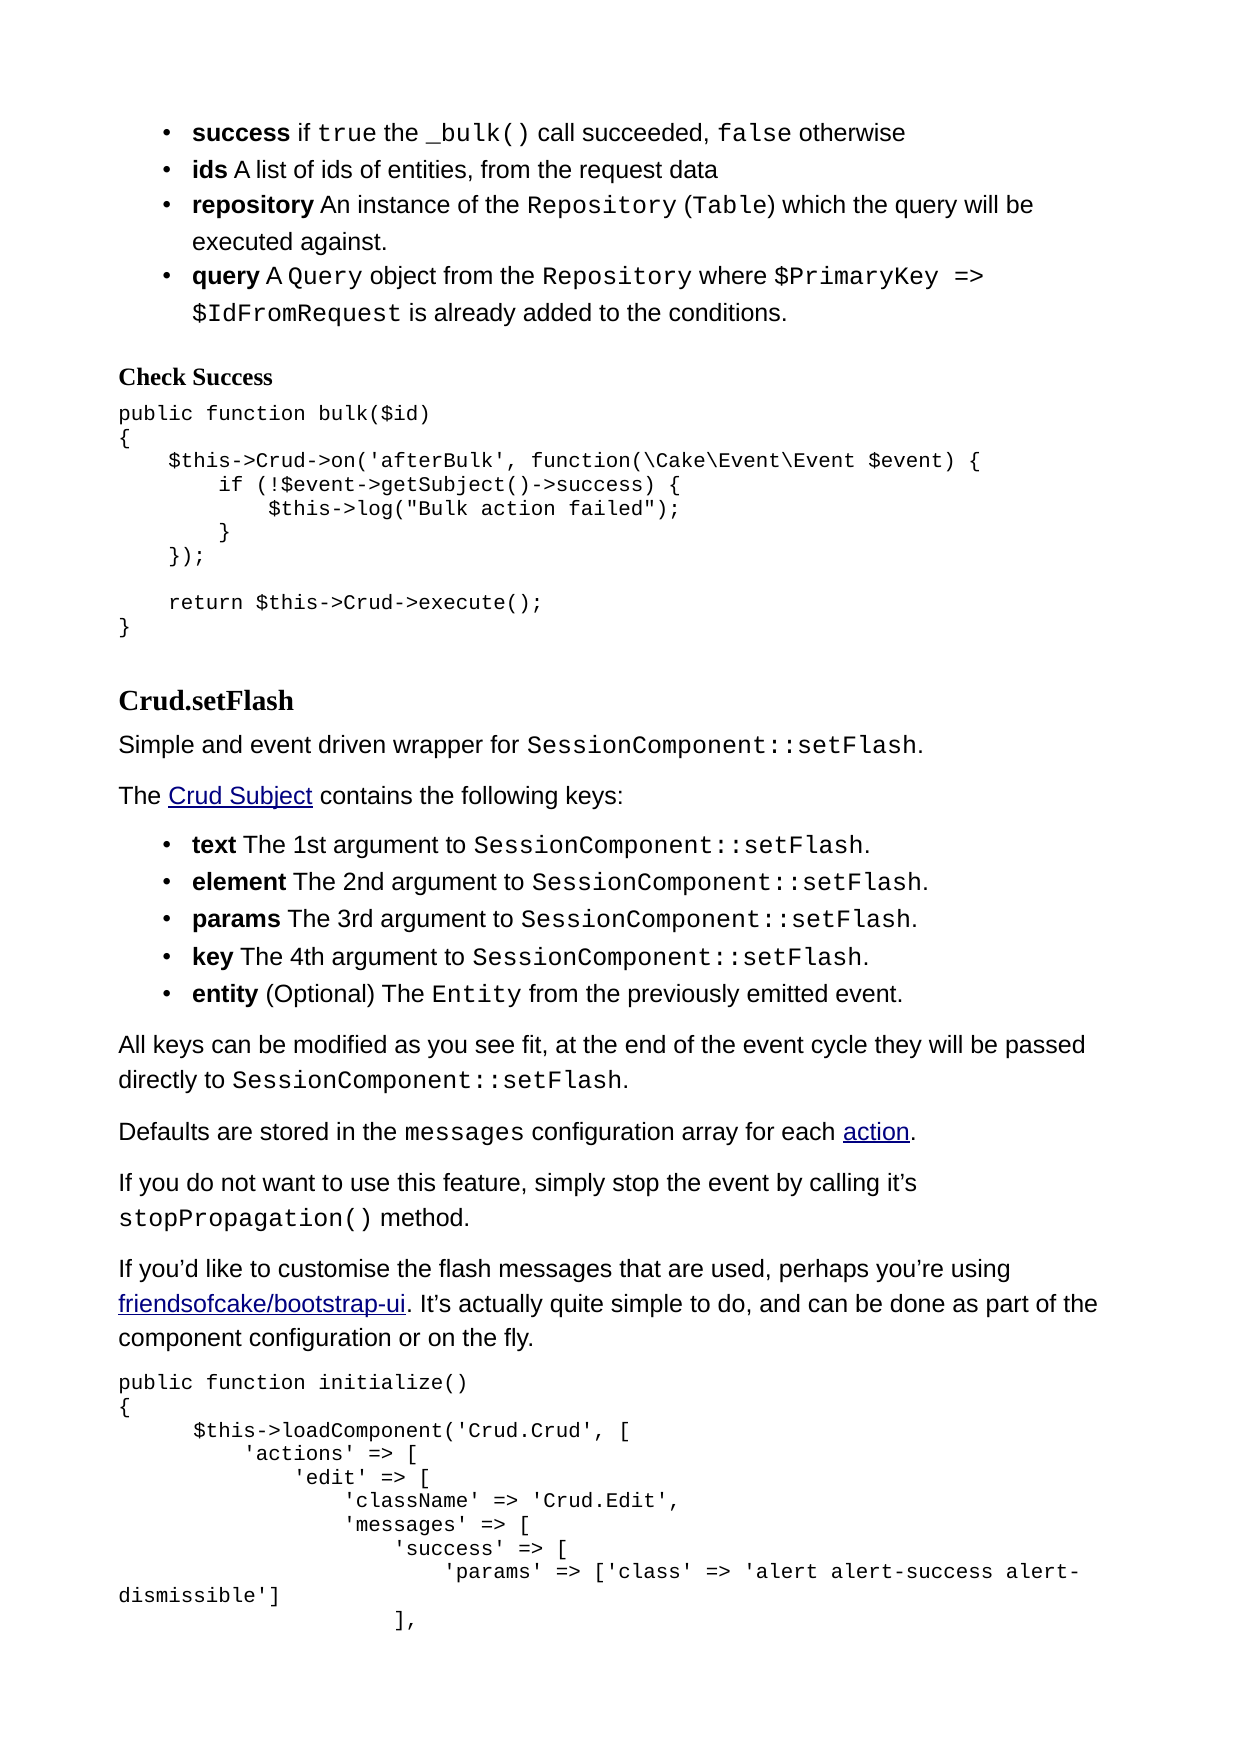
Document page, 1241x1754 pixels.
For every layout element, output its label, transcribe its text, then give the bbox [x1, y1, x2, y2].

text { [118, 1396, 1122, 1419]
list success if true the _bulk() call succeeded, false otherwise [162, 118, 1122, 149]
text Simple and event driven wrapper for SessionComponent::setFlash. [118, 729, 1122, 761]
text 'success' => [ [118, 1538, 1122, 1561]
text 'params' => ['class' => 'alert alert-success alert-dismissible'] [118, 1561, 1122, 1609]
list query A Query object from the Repository where $PrimaryKey => $IdFromRequest is already added to the conditions. [162, 261, 1122, 328]
text }); [118, 545, 1122, 568]
subtitle Check Success [118, 362, 1122, 391]
subtitle Crud.setFlash [118, 683, 1122, 717]
text return $this->Crud->execute(); [118, 592, 1122, 616]
text ], [118, 1609, 1122, 1632]
text If you’d like to customise the flash messages that are used, perhaps you’re using friendsofcake/bootstrap-ui. It’s actually quite simple to do, and can be done as part of the component configuration or on the fly. [118, 1254, 1122, 1352]
text 'messages' => [ [118, 1514, 1122, 1538]
text $this->loadComponent('Crud.Crud', [ [118, 1419, 1122, 1443]
text 'className' => 'Crud.Edit', [118, 1491, 1122, 1514]
list ids A list of ids of entities, from the request data [162, 155, 1122, 184]
list entity (Optional) The Entity from the previously emitted event. [162, 979, 1122, 1009]
text 'edit' => [ [118, 1467, 1122, 1491]
text } [118, 521, 1122, 545]
text Defaults are stored in the messages configuration array for each action. [118, 1116, 1122, 1147]
text $this->log("Bulk action failed"); [118, 498, 1122, 521]
text { [118, 427, 1122, 450]
list params The 3rd argument to SessionComponent::setFlash. [162, 904, 1122, 935]
text All keys can be modified as you see fit, at the end of the event cycle they will be passed directly to SessionComponent::setFlash. [118, 1030, 1122, 1096]
text } [118, 616, 1122, 639]
list key The 4th argument to SessionComponent::setFlash. [162, 942, 1122, 972]
list text The 1st argument to SessionComponent::setFlash. [162, 830, 1122, 861]
text $this->Crud->on('afterBulk', function(\Cake\Event\Event $event) { [118, 450, 1122, 474]
text The Crud Subject contains the following keys: [118, 781, 1122, 810]
text If you do not want to use this feature, simply stop the event by calling it’s stopPropagation() method. [118, 1168, 1122, 1233]
text 'actions' => [ [118, 1443, 1122, 1467]
list element The 2nd argument to SessionComponent::setFlash. [162, 867, 1122, 898]
text public function initialize() [118, 1372, 1122, 1396]
text public function bulk($id) [118, 403, 1122, 427]
list repository An instance of the Repository (Table) which the query will be executed against. [162, 190, 1122, 255]
text if (!$event->getSubject()->success) { [118, 474, 1122, 498]
